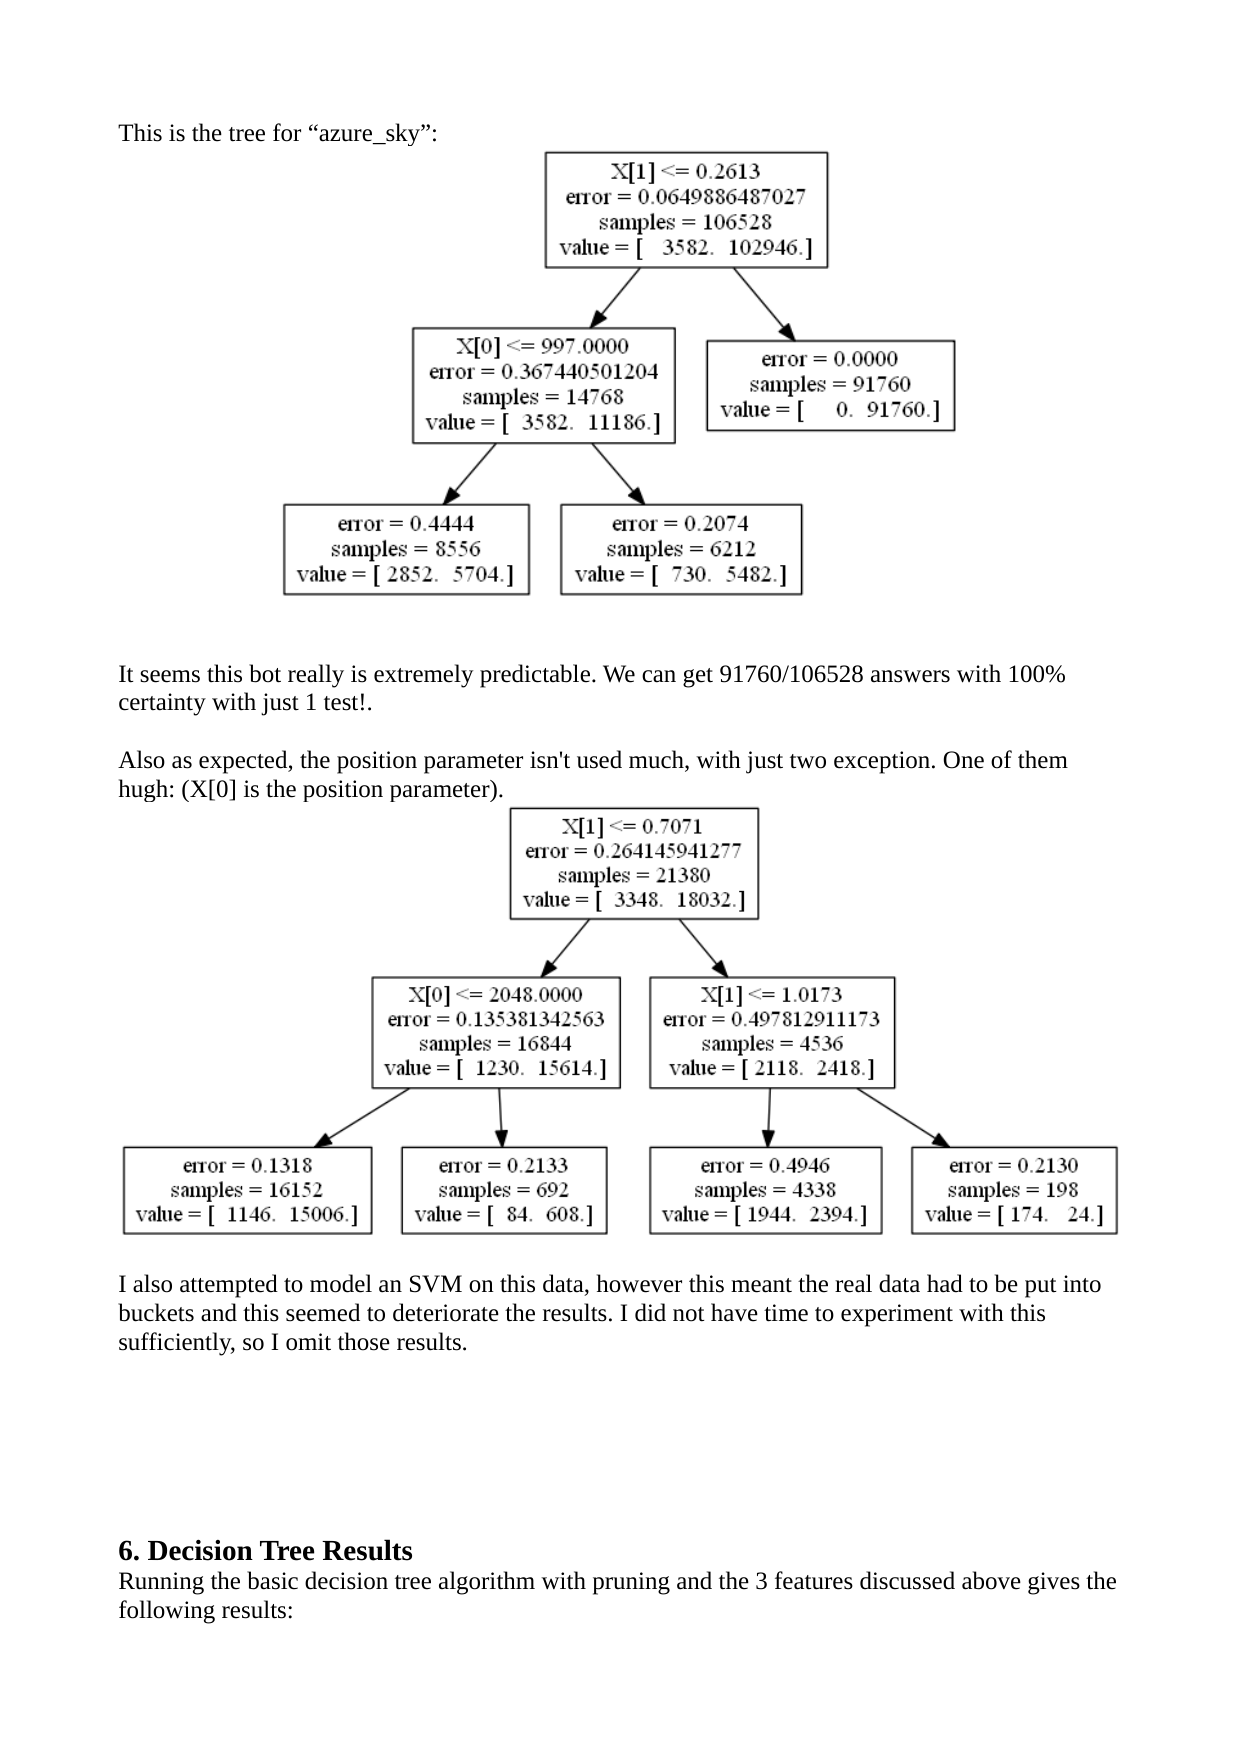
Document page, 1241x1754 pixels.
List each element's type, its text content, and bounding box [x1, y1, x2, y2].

picture [118, 802, 1123, 1241]
picture [278, 146, 962, 602]
text It seems this bot really is extremely predictable. We can get 91760/106528 answers with 100% certainty with just 1 test!. [118, 659, 1122, 716]
text I also attempted to model an SVM on this data, however this meant the real data had to be put into buckets and this seemed to deteriorate the results. I did not have time to experiment with this sufficiently, so I omit those results. [118, 1269, 1122, 1356]
text Also as expected, the position parameter isn't used much, with just two exception. One of them hugh: (X[0] is the position parameter). [118, 745, 1122, 802]
text 6. Decision Tree Results [118, 1533, 1122, 1566]
text Running the basic decision tree algorithm with pruning and the 3 features discussed above gives the following results: [118, 1566, 1122, 1624]
text This is the tree for “azure_sky”: [118, 118, 1122, 147]
